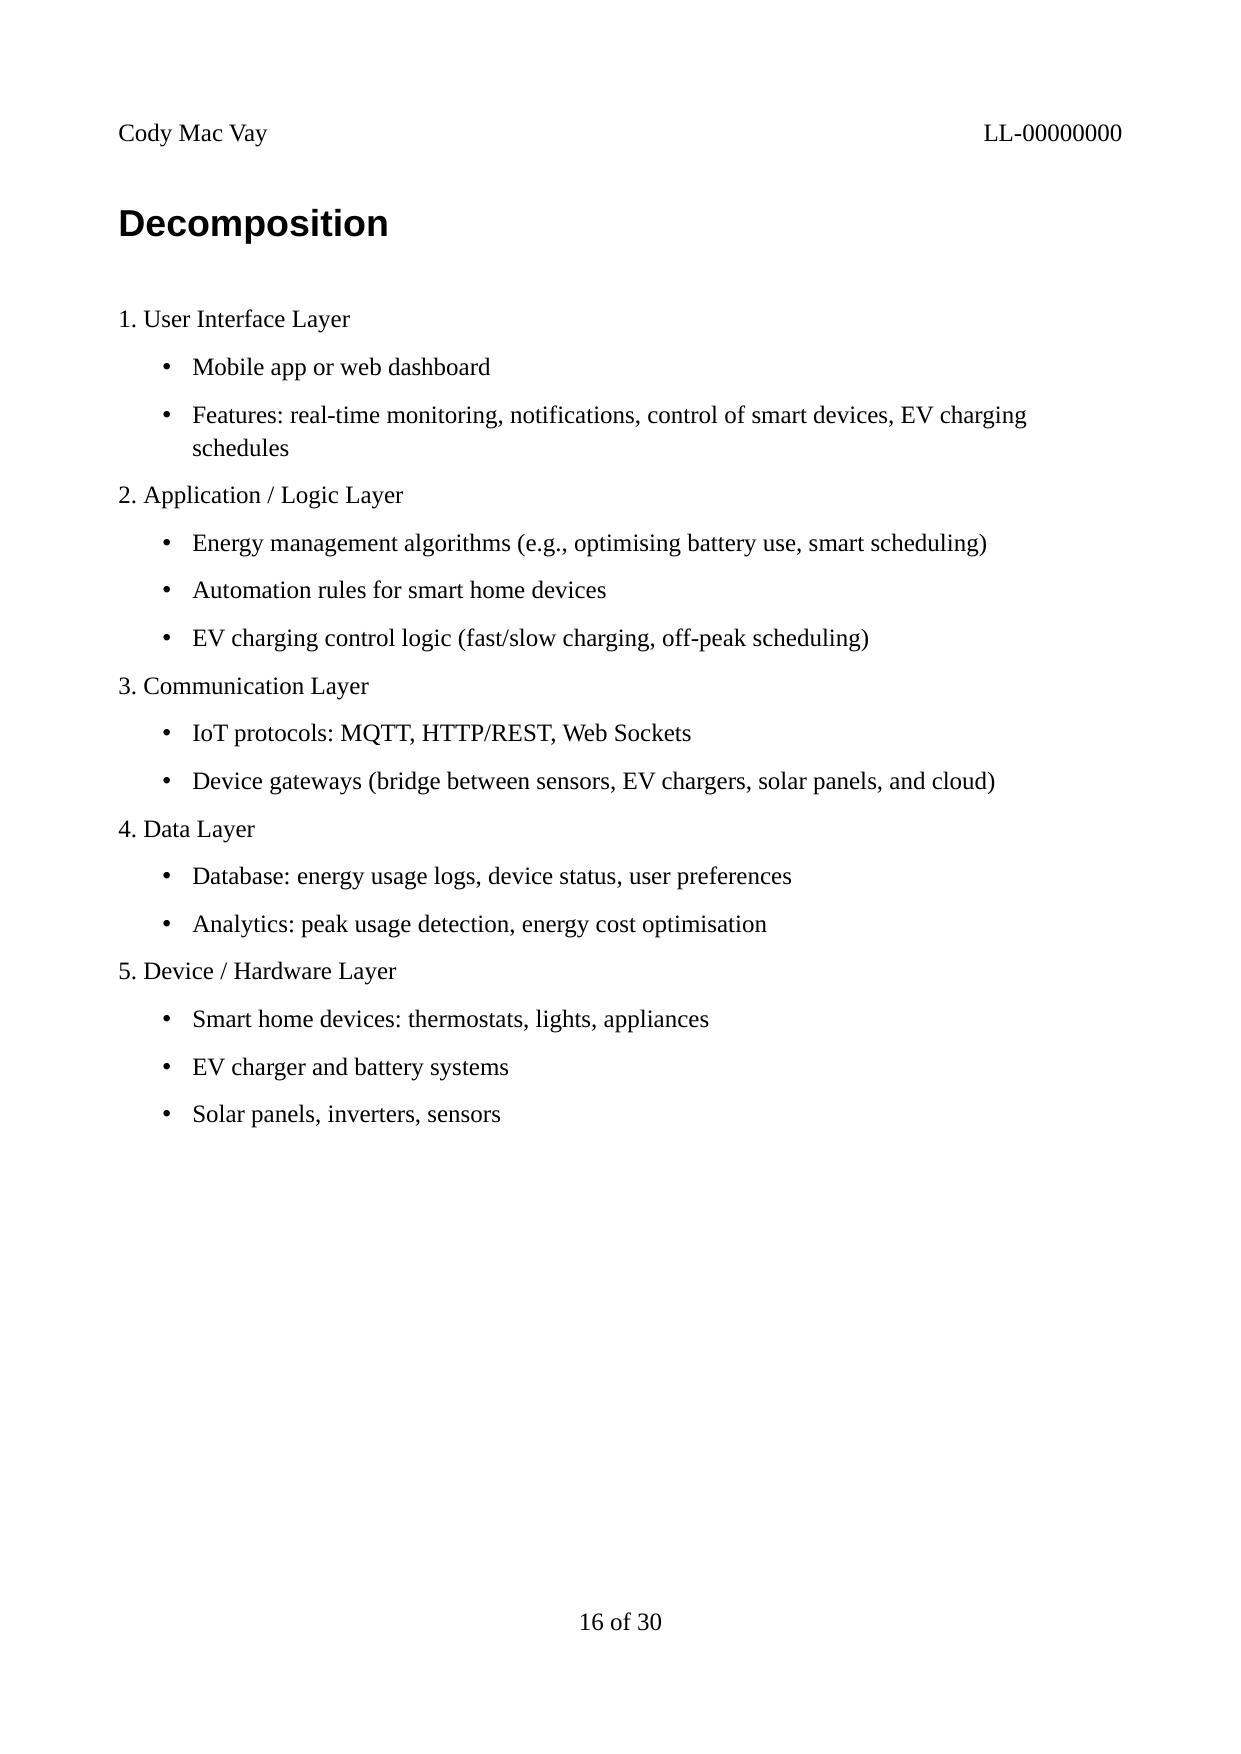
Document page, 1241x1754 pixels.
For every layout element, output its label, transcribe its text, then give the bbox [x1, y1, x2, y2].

list EV charging control logic (fast/slow charging, off-peak scheduling) [162, 623, 1122, 652]
list Smart home devices: thermostats, lights, appliances [162, 1004, 1122, 1033]
list Solar panels, inverters, sensors [162, 1099, 1122, 1128]
list EV charger and battery systems [162, 1052, 1122, 1080]
subtitle Decomposition [118, 201, 1122, 244]
text 1. User Interface Layer [118, 304, 1122, 333]
list IoT protocols: MQTT, HTTP/REST, Web Sockets [162, 718, 1122, 747]
list Automation rules for smart home devices [162, 576, 1122, 604]
list Device gateways (bridge between sensors, EV chargers, solar panels, and cloud) [162, 766, 1122, 795]
text 4. Data Layer [118, 814, 1122, 842]
text 5. Device / Hardware Layer [118, 956, 1122, 985]
text 3. Communication Layer [118, 671, 1122, 699]
list Mobile app or web dashboard [162, 352, 1122, 381]
text 2. Application / Logic Layer [118, 480, 1122, 509]
list Features: real-time monitoring, notifications, control of smart devices, EV charging schedules [162, 400, 1122, 462]
list Analytics: peak usage detection, energy cost optimisation [162, 909, 1122, 938]
list Energy management algorithms (e.g., optimising battery use, smart scheduling) [162, 528, 1122, 557]
list Database: energy usage logs, device status, user preferences [162, 861, 1122, 890]
